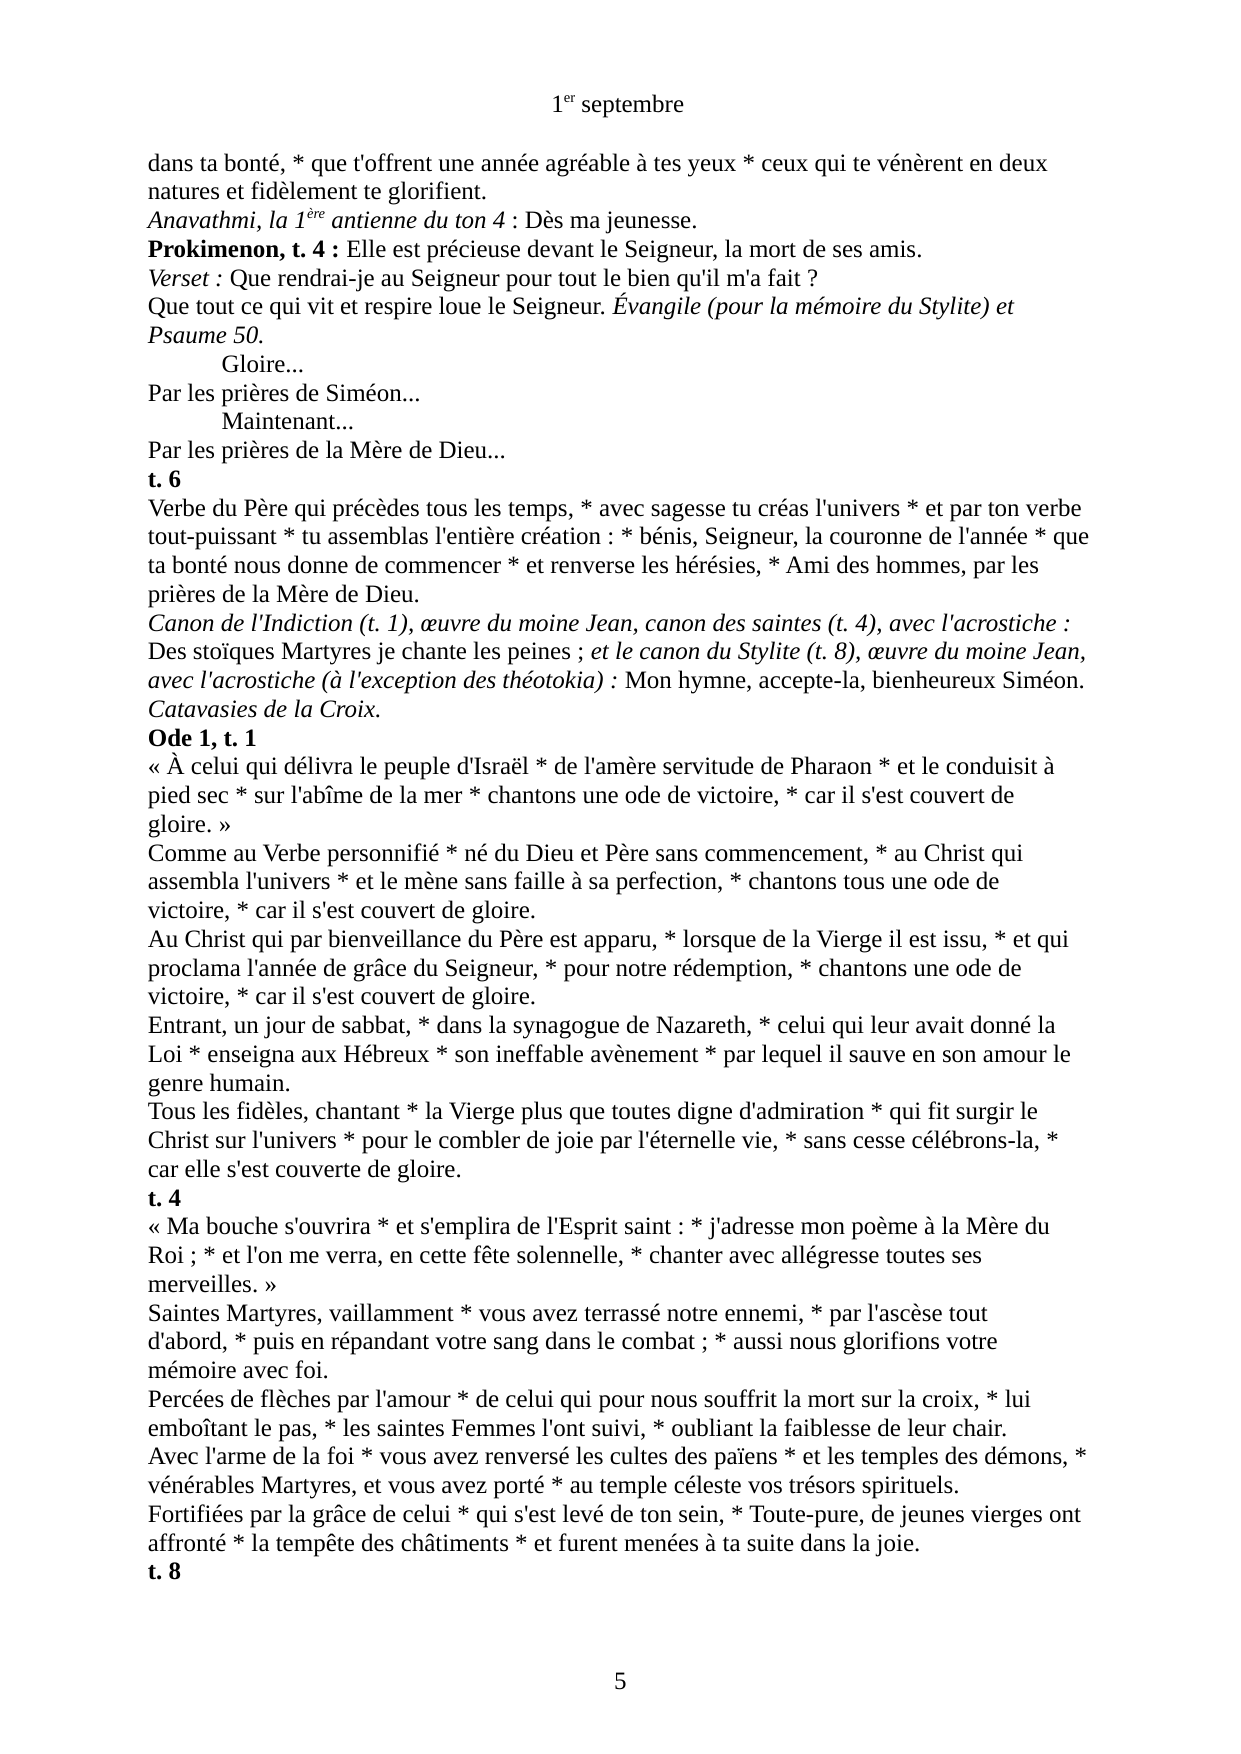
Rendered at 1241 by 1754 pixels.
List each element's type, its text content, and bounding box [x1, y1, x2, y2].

text « À celui qui délivra le peuple d'Israël * de l'amère servitude de Pharaon * et le conduisit à pied sec * sur l'abîme de la mer * chantons une ode de victoire, * car il s'est couvert de gloire. » [148, 751, 1092, 838]
text Gloire... [148, 349, 1092, 378]
text Verset : Que rendrai-je au Seigneur pour tout le bien qu'il m'a fait ? [148, 263, 1092, 291]
text Percées de flèches par l'amour * de celui qui pour nous souffrit la mort sur la croix, * lui emboîtant le pas, * les saintes Femmes l'ont suivi, * oubliant la faiblesse de leur chair. [148, 1384, 1092, 1441]
text t. 8 [148, 1556, 1092, 1585]
text Verbe du Père qui précèdes tous les temps, * avec sagesse tu créas l'univers * et par ton verbe tout-puissant * tu assemblas l'entière création : * bénis, Seigneur, la couronne de l'année * que ta bonté nous donne de commencer * et renverse les hérésies, * Ami des hommes, par les prières de la Mère de Dieu. [148, 493, 1092, 608]
text Avec l'arme de la foi * vous avez renversé les cultes des païens * et les temples des démons, * vénérables Martyres, et vous avez porté * au temple céleste vos trésors spirituels. [148, 1441, 1092, 1499]
text t. 6 [148, 464, 1092, 493]
text Par les prières de Siméon... [148, 378, 1092, 406]
text Que tout ce qui vit et respire loue le Seigneur. Évangile (pour la mémoire du Stylite) et Psaume 50. [148, 291, 1092, 349]
text Par les prières de la Mère de Dieu... [148, 435, 1092, 464]
text Ode 1, t. 1 [148, 723, 1092, 751]
text Maintenant... [148, 406, 1092, 435]
text Anavathmi, la 1ère antienne du ton 4 : Dès ma jeunesse. [148, 205, 1092, 234]
text Fortifiées par la grâce de celui * qui s'est levé de ton sein, * Toute-pure, de jeunes vierges ont affronté * la tempête des châtiments * et furent menées à ta suite dans la joie. [148, 1499, 1092, 1556]
text Canon de l'Indiction (t. 1), œuvre du moine Jean, canon des saintes (t. 4), avec l'acrostiche : Des stoïques Martyres je chante les peines ; et le canon du Stylite (t. 8), œuvre du moine Jean, avec l'acrostiche (à l'exception des théotokia) : Mon hymne, accepte-la, bienheureux Siméon. Catavasies de la Croix. [148, 608, 1092, 723]
text Prokimenon, t. 4 : Elle est précieuse devant le Seigneur, la mort de ses amis. [148, 234, 1092, 263]
text t. 4 [148, 1183, 1092, 1211]
text Tous les fidèles, chantant * la Vierge plus que toutes digne d'admiration * qui fit surgir le Christ sur l'univers * pour le combler de joie par l'éternelle vie, * sans cesse célébrons-la, * car elle s'est couverte de gloire. [148, 1096, 1092, 1183]
text Entrant, un jour de sabbat, * dans la synagogue de Nazareth, * celui qui leur avait donné la Loi * enseigna aux Hébreux * son ineffable avènement * par lequel il sauve en son amour le genre humain. [148, 1010, 1092, 1096]
text Comme au Verbe personnifié * né du Dieu et Père sans commencement, * au Christ qui assembla l'univers * et le mène sans faille à sa perfection, * chantons tous une ode de victoire, * car il s'est couvert de gloire. [148, 838, 1092, 924]
text Saintes Martyres, vaillamment * vous avez terrassé notre ennemi, * par l'ascèse tout d'abord, * puis en répandant votre sang dans le combat ; * aussi nous glorifions votre mémoire avec foi. [148, 1298, 1092, 1384]
text dans ta bonté, * que t'offrent une année agréable à tes yeux * ceux qui te vénèrent en deux natures et fidèlement te glorifient. [148, 148, 1092, 205]
text « Ma bouche s'ouvrira * et s'emplira de l'Esprit saint : * j'adresse mon poème à la Mère du Roi ; * et l'on me verra, en cette fête solennelle, * chanter avec allégresse toutes ses merveilles. » [148, 1211, 1092, 1298]
text Au Christ qui par bienveillance du Père est apparu, * lorsque de la Vierge il est issu, * et qui proclama l'année de grâce du Seigneur, * pour notre rédemption, * chantons une ode de victoire, * car il s'est couvert de gloire. [148, 924, 1092, 1010]
